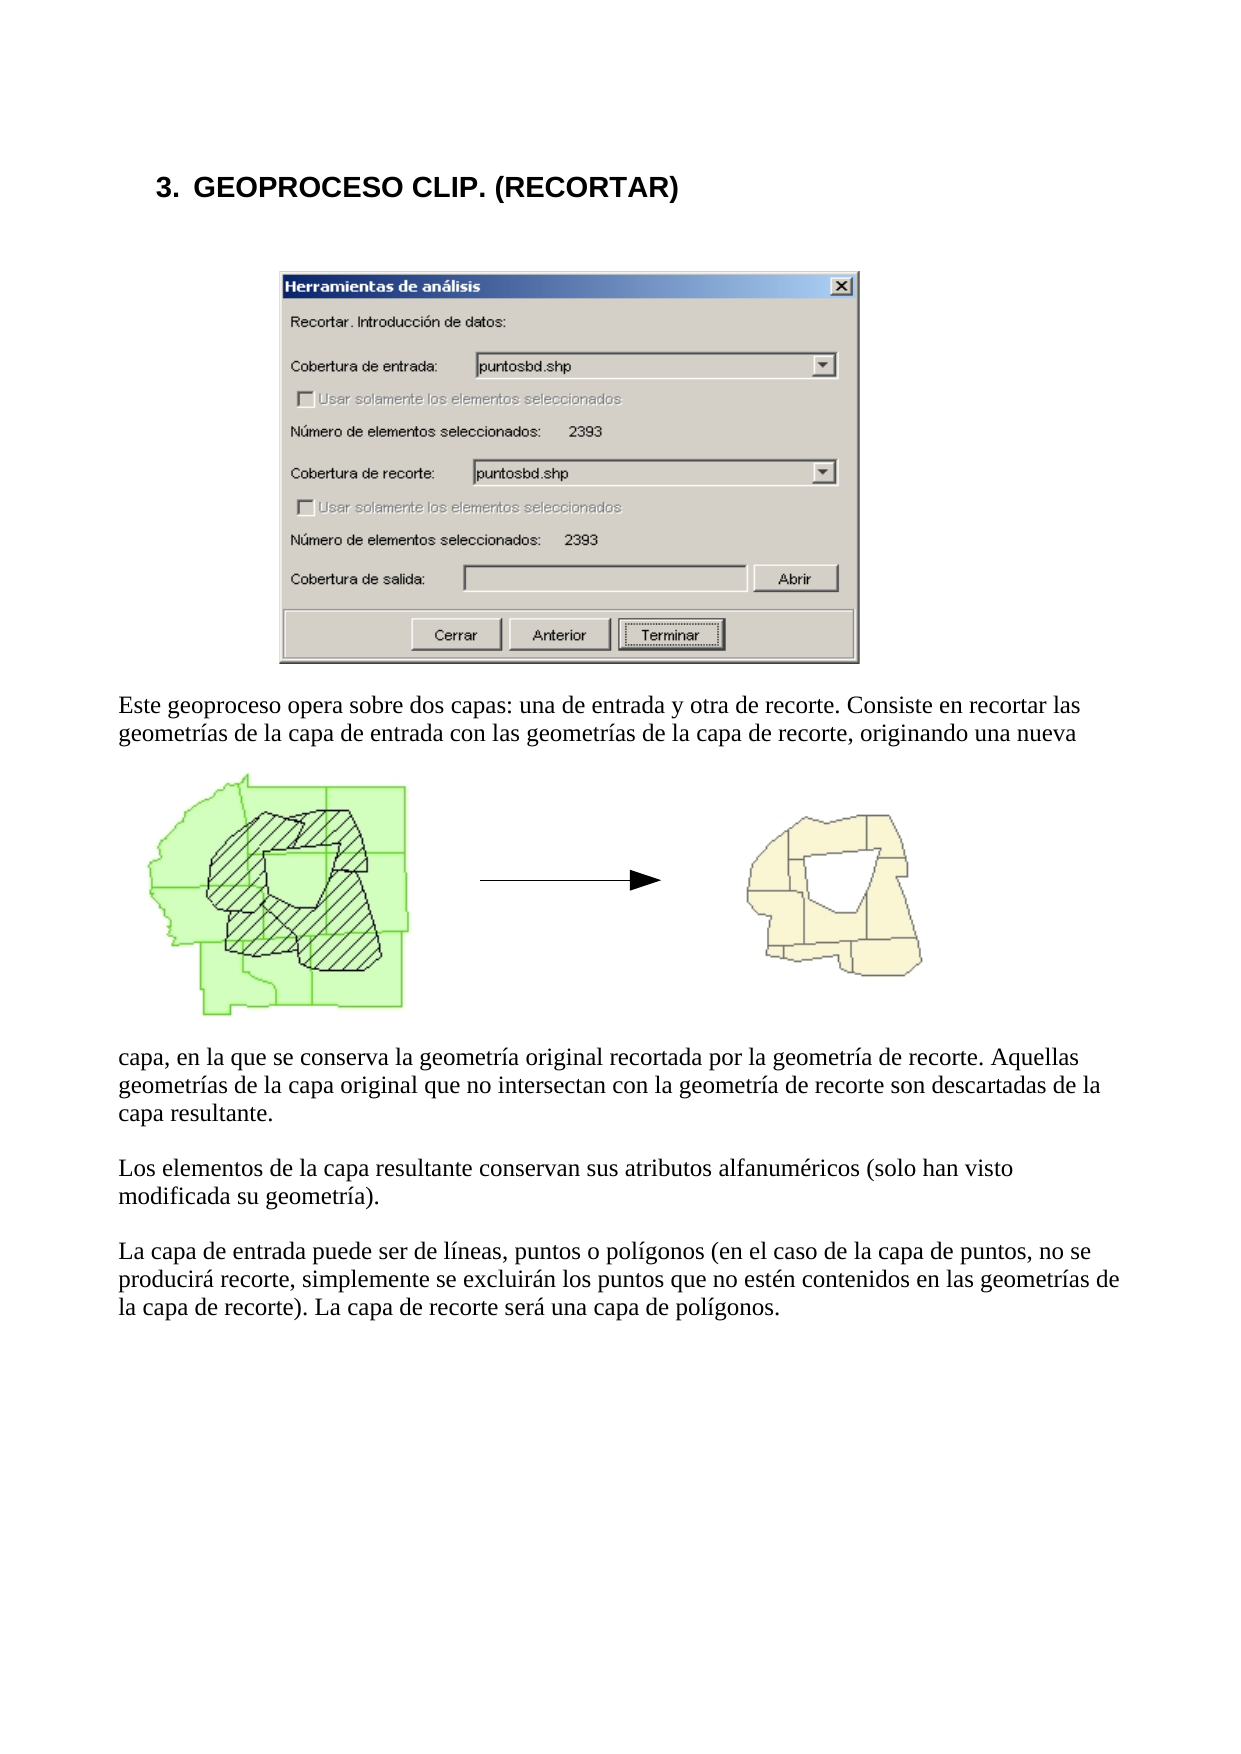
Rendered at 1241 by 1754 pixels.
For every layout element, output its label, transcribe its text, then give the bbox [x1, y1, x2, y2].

picture [672, 757, 993, 1044]
picture [131, 752, 453, 1039]
text Los elementos de la capa resultante conservan sus atributos alfanuméricos (solo han visto modificada su geometría). [118, 1154, 1122, 1209]
picture [279, 271, 860, 664]
text La capa de entrada puede ser de líneas, puntos o polígonos (en el caso de la capa de puntos, no se producirá recorte, simplemente se excluirán los puntos que no estén contenidos en las geometrías de la capa de recorte). La capa de recorte será una capa de polígonos. [118, 1237, 1122, 1320]
subtitle GEOPROCESO CLIP. (RECORTAR) [156, 171, 1122, 203]
text Este geoproceso opera sobre dos capas: una de entrada y otra de recorte. Consiste en recortar las geometrías de la capa de entrada con las geometrías de la capa de recorte, originando una nueva capa, en la que se conserva la geometría original recortada por la geometría de recorte. Aquellas geometrías de la capa original que no intersectan con la geometría de recorte son descartadas de la capa resultante. [118, 692, 1122, 1126]
